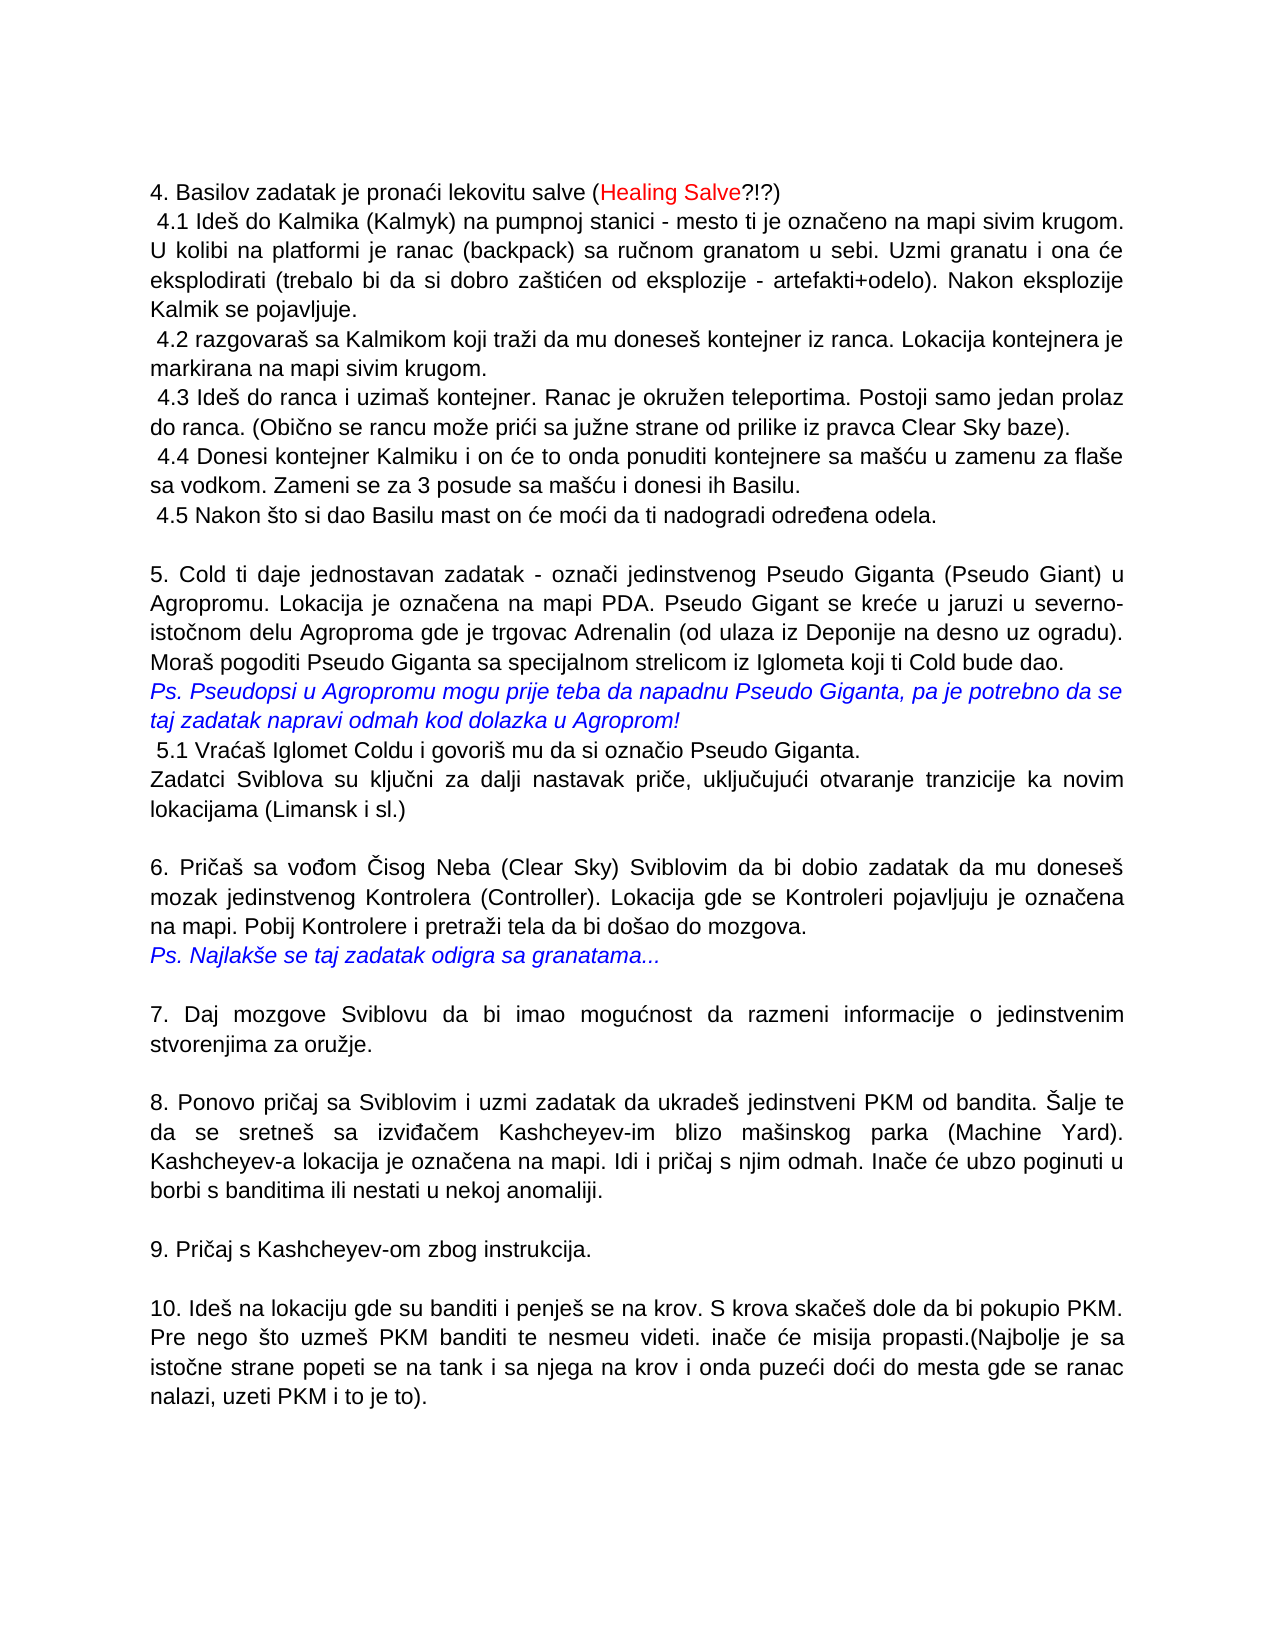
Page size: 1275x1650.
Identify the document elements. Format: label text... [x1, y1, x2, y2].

text 4. Basilov zadatak je pronaći lekovitu salve (Healing Salve?!?) [150, 179, 1125, 205]
text Ps. Pseudopsi u Agropromu mogu prije teba da napadnu Pseudo Giganta, pa je potrebno da se taj zadatak napravi odmah kod dolazka u Agroprom! [150, 679, 1125, 734]
text 10. Ideš na lokaciju gde su banditi i penješ se na krov. S krova skačeš dole da bi pokupio PKM. Pre nego što uzmeš PKM banditi te nesmeu videti. inače će misija propasti.(Najbolje je sa istočne strane popeti se na tank i sa njega na krov i onda puzeći doći do mesta gde se ranac nalazi, uzeti PKM i to je to). [150, 1296, 1125, 1409]
text 5.1 Vraćaš Iglomet Coldu i govoriš mu da si označio Pseudo Giganta. [150, 737, 1125, 763]
text 5. Cold ti daje jednostavan zadatak - označi jedinstvenog Pseudo Giganta (Pseudo Giant) u Agropromu. Lokacija je označena na mapi PDA. Pseudo Gigant se kreće u jaruzi u severno-istočnom delu Agroproma gde je trgovac Adrenalin (od ulaza iz Deponije na desno uz ogradu). Moraš pogoditi Pseudo Giganta sa specijalnom strelicom iz Iglometa koji ti Cold bude dao. [150, 561, 1125, 675]
text 4.5 Nakon što si dao Basilu mast on će moći da ti nadogradi određena odela. [150, 502, 1125, 528]
text 7. Daj mozgove Sviblovu da bi imao mogućnost da razmeni informacije o jedinstvenim stvorenjima za oružje. [150, 1002, 1125, 1057]
text Zadatci Sviblova su ključni za dalji nastavak priče, uključujući otvaranje tranzicije ka novim lokacijama (Limansk i sl.) [150, 767, 1125, 822]
text 4.4 Donesi kontejner Kalmiku i on će to onda ponuditi kontejnere sa mašću u zamenu za flaše sa vodkom. Zameni se za 3 posude sa mašću i donesi ih Basilu. [150, 444, 1125, 499]
text 4.3 Ideš do ranca i uzimaš kontejner. Ranac je okružen teleportima. Postoji samo jedan prolaz do ranca. (Obično se rancu može prići sa južne strane od prilike iz pravca Clear Sky baze). [150, 385, 1125, 440]
text 4.2 razgovaraš sa Kalmikom koji traži da mu doneseš kontejner iz ranca. Lokacija kontejnera je markirana na mapi sivim krugom. [150, 326, 1125, 381]
text 9. Pričaj s Kashcheyev-om zbog instrukcija. [150, 1237, 1125, 1262]
text Ps. Najlakše se taj zadatak odigra sa granatama... [150, 943, 1125, 969]
text 8. Ponovo pričaj sa Sviblovim i uzmi zadatak da ukradeš jedinstveni PKM od bandita. Šalje te da se sretneš sa izviđačem Kashcheyev-im blizo mašinskog parka (Machine Yard). Kashcheyev-a lokacija je označena na mapi. Idi i pričaj s njim odmah. Inače će ubzo poginuti u borbi s banditima ili nestati u nekoj anomaliji. [150, 1090, 1125, 1204]
text 4.1 Ideš do Kalmika (Kalmyk) na pumpnoj stanici - mesto ti je označeno na mapi sivim krugom. U kolibi na platformi je ranac (backpack) sa ručnom granatom u sebi. Uzmi granatu i ona će eksplodirati (trebalo bi da si dobro zaštićen od eksplozije - artefakti+odelo). Nakon eksplozije Kalmik se pojavljuje. [150, 209, 1125, 322]
text 6. Pričaš sa vođom Čisog Neba (Clear Sky) Sviblovim da bi dobio zadatak da mu doneseš mozak jedinstvenog Kontrolera (Controller). Lokacija gde se Kontroleri pojavljuju je označena na mapi. Pobij Kontrolere i pretraži tela da bi došao do mozgova. [150, 855, 1125, 939]
